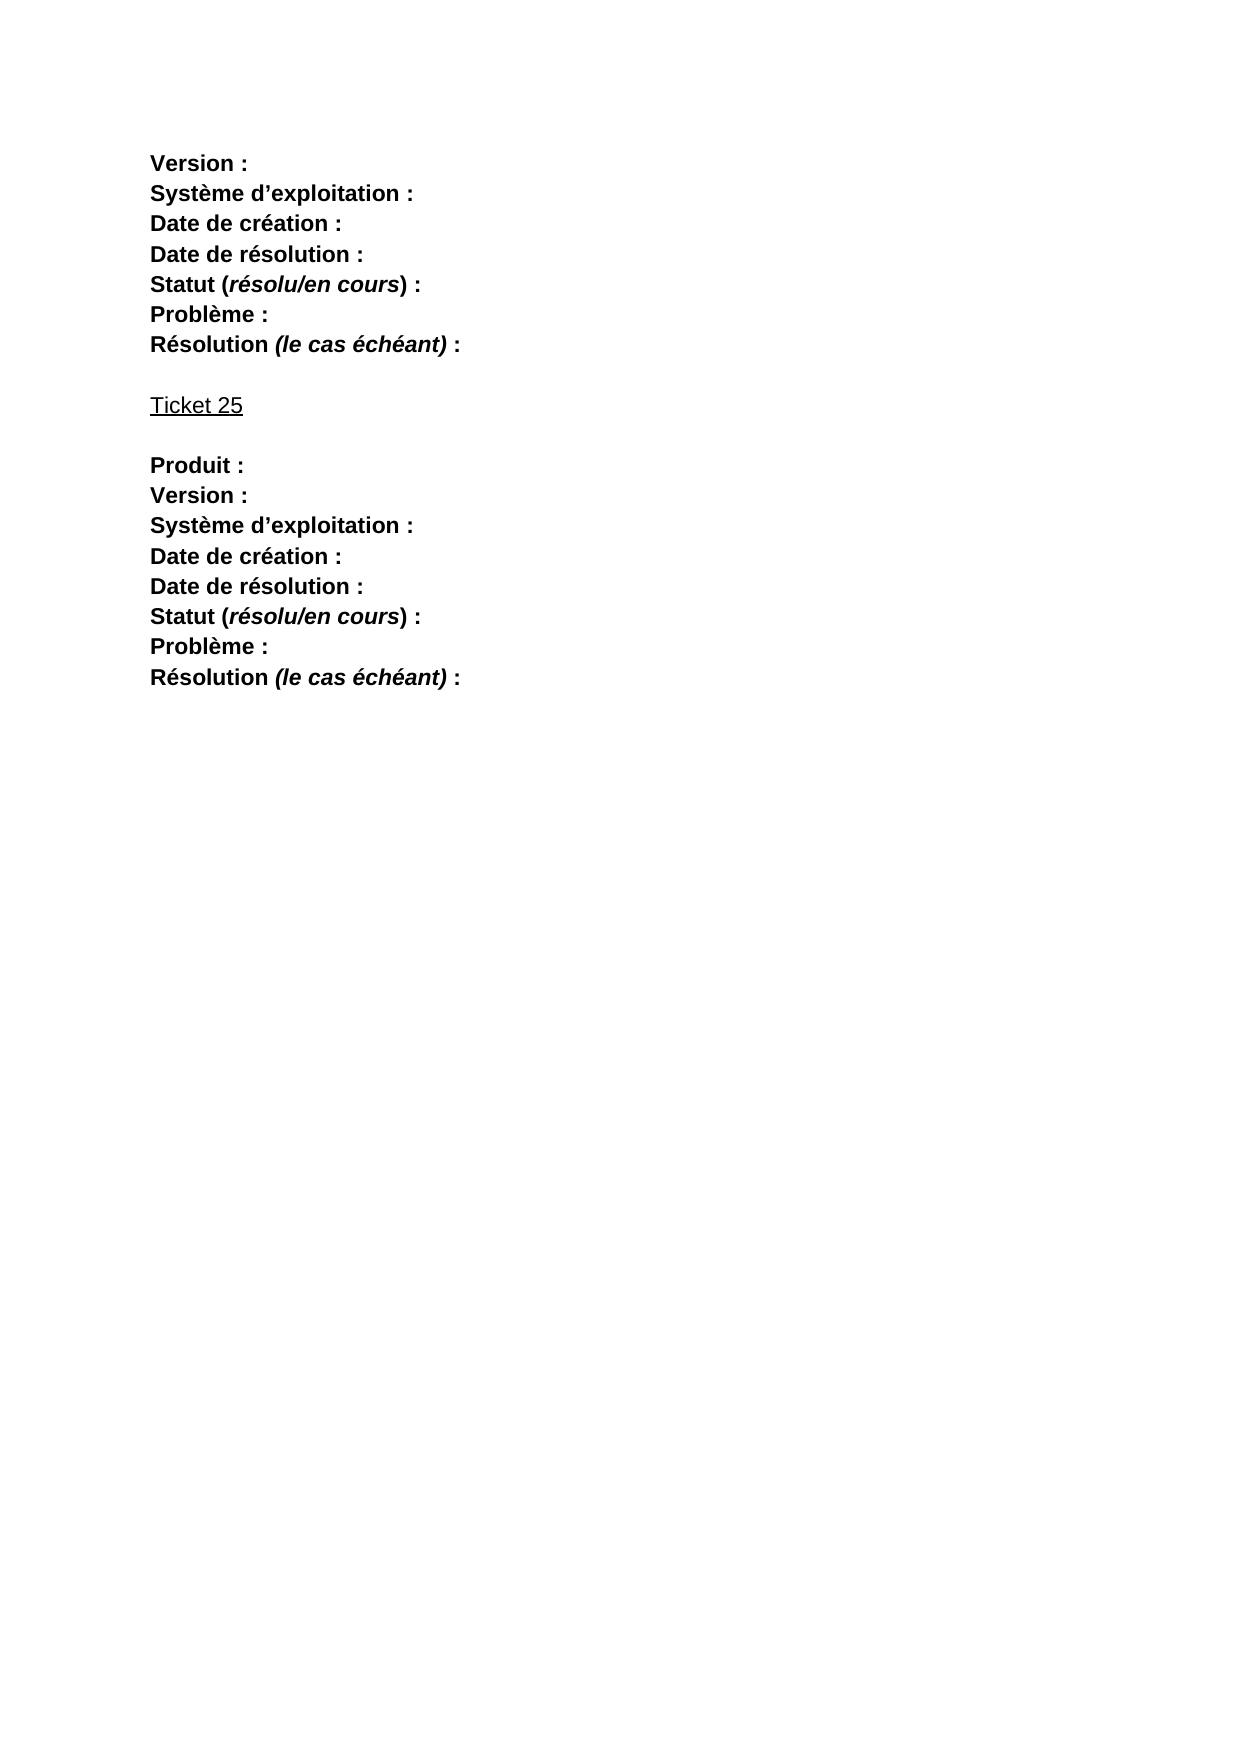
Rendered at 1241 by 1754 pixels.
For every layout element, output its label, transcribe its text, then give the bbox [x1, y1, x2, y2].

text Produit : [150, 452, 1090, 478]
text Version : [150, 150, 1090, 176]
text Date de résolution : [150, 241, 1090, 267]
text Ticket 25 [150, 392, 1090, 418]
text Date de création : [150, 543, 1090, 569]
text Système d’exploitation : [150, 180, 1090, 207]
text Date de création : [150, 210, 1090, 237]
text Statut (résolu/en cours) : [150, 603, 1090, 629]
text Problème : [150, 633, 1090, 660]
text Statut (résolu/en cours) : [150, 271, 1090, 297]
text Système d’exploitation : [150, 512, 1090, 539]
text Résolution (le cas échéant) : [150, 331, 1090, 358]
text Date de résolution : [150, 573, 1090, 599]
text Problème : [150, 301, 1090, 327]
text Résolution (le cas échéant) : [150, 663, 1090, 690]
text Version : [150, 482, 1090, 509]
